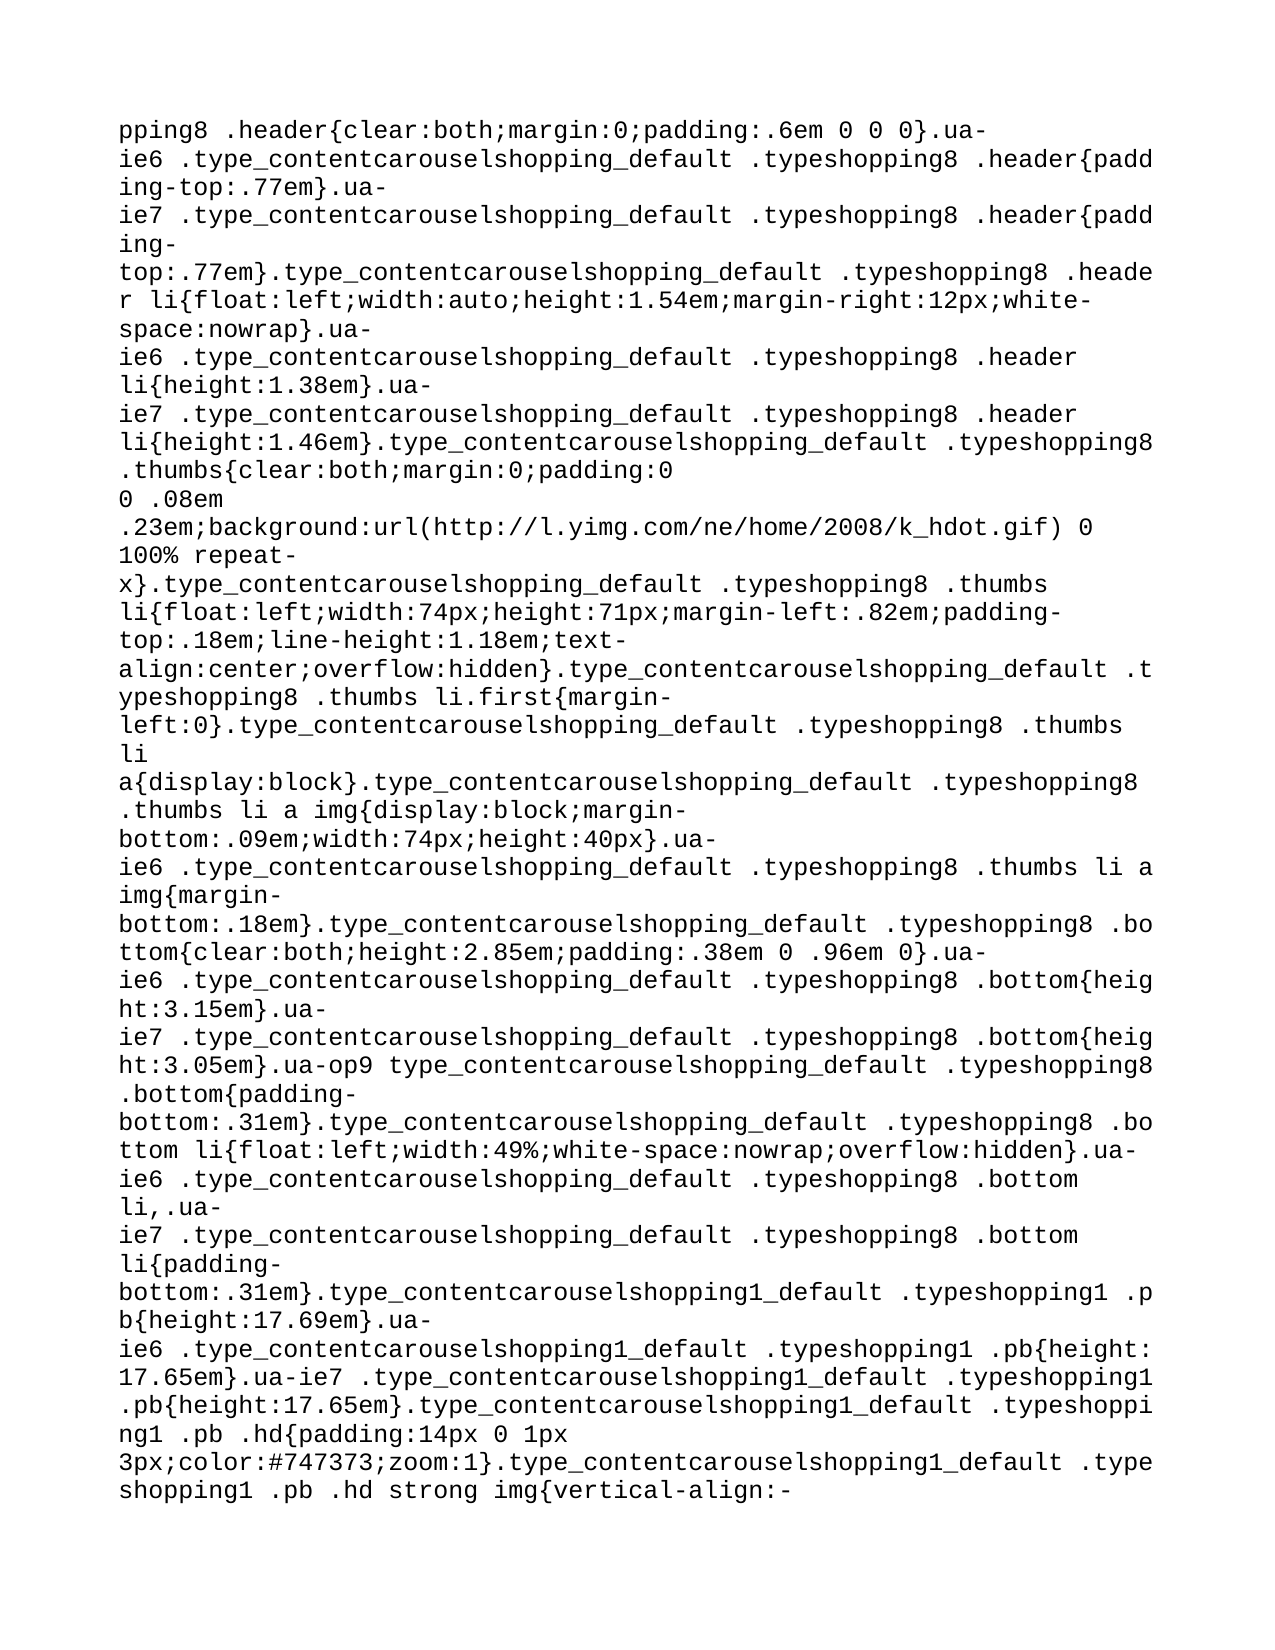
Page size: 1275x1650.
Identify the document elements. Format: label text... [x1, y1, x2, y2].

text pping8 .header{clear:both;margin:0;padding:.6em 0 0 0}.ua-ie6 .type_contentcarouselshopping_default .typeshopping8 .header{padding-top:.77em}.ua-ie7 .type_contentcarouselshopping_default .typeshopping8 .header{padding-top:.77em}.type_contentcarouselshopping_default .typeshopping8 .header li{float:left;width:auto;height:1.54em;margin-right:12px;white-space:nowrap}.ua-ie6 .type_contentcarouselshopping_default .typeshopping8 .header li{height:1.38em}.ua-ie7 .type_contentcarouselshopping_default .typeshopping8 .header li{height:1.46em}.type_contentcarouselshopping_default .typeshopping8 .thumbs{clear:both;margin:0;padding:0 0 .08em .23em;background:url(http://l.yimg.com/ne/home/2008/k_hdot.gif) 0 100% repeat-x}.type_contentcarouselshopping_default .typeshopping8 .thumbs li{float:left;width:74px;height:71px;margin-left:.82em;padding-top:.18em;line-height:1.18em;text-align:center;overflow:hidden}.type_contentcarouselshopping_default .typeshopping8 .thumbs li.first{margin-left:0}.type_contentcarouselshopping_default .typeshopping8 .thumbs li a{display:block}.type_contentcarouselshopping_default .typeshopping8 .thumbs li a img{display:block;margin-bottom:.09em;width:74px;height:40px}.ua-ie6 .type_contentcarouselshopping_default .typeshopping8 .thumbs li a img{margin-bottom:.18em}.type_contentcarouselshopping_default .typeshopping8 .bottom{clear:both;height:2.85em;padding:.38em 0 .96em 0}.ua-ie6 .type_contentcarouselshopping_default .typeshopping8 .bottom{height:3.15em}.ua-ie7 .type_contentcarouselshopping_default .typeshopping8 .bottom{height:3.05em}.ua-op9 type_contentcarouselshopping_default .typeshopping8 .bottom{padding-bottom:.31em}.type_contentcarouselshopping_default .typeshopping8 .bottom li{float:left;width:49%;white-space:nowrap;overflow:hidden}.ua-ie6 .type_contentcarouselshopping_default .typeshopping8 .bottom li,.ua-ie7 .type_contentcarouselshopping_default .typeshopping8 .bottom li{padding-bottom:.31em}.type_contentcarouselshopping1_default .typeshopping1 .pb{height:17.69em}.ua-ie6 .type_contentcarouselshopping1_default .typeshopping1 .pb{height:17.65em}.ua-ie7 .type_contentcarouselshopping1_default .typeshopping1 .pb{height:17.65em}.type_contentcarouselshopping1_default .typeshopping1 .pb .hd{padding:14px 0 1px 3px;color:#747373;zoom:1}.type_contentcarouselshopping1_default .typeshopping1 .pb .hd strong img{vertical-align:- [118, 118, 1157, 1506]
